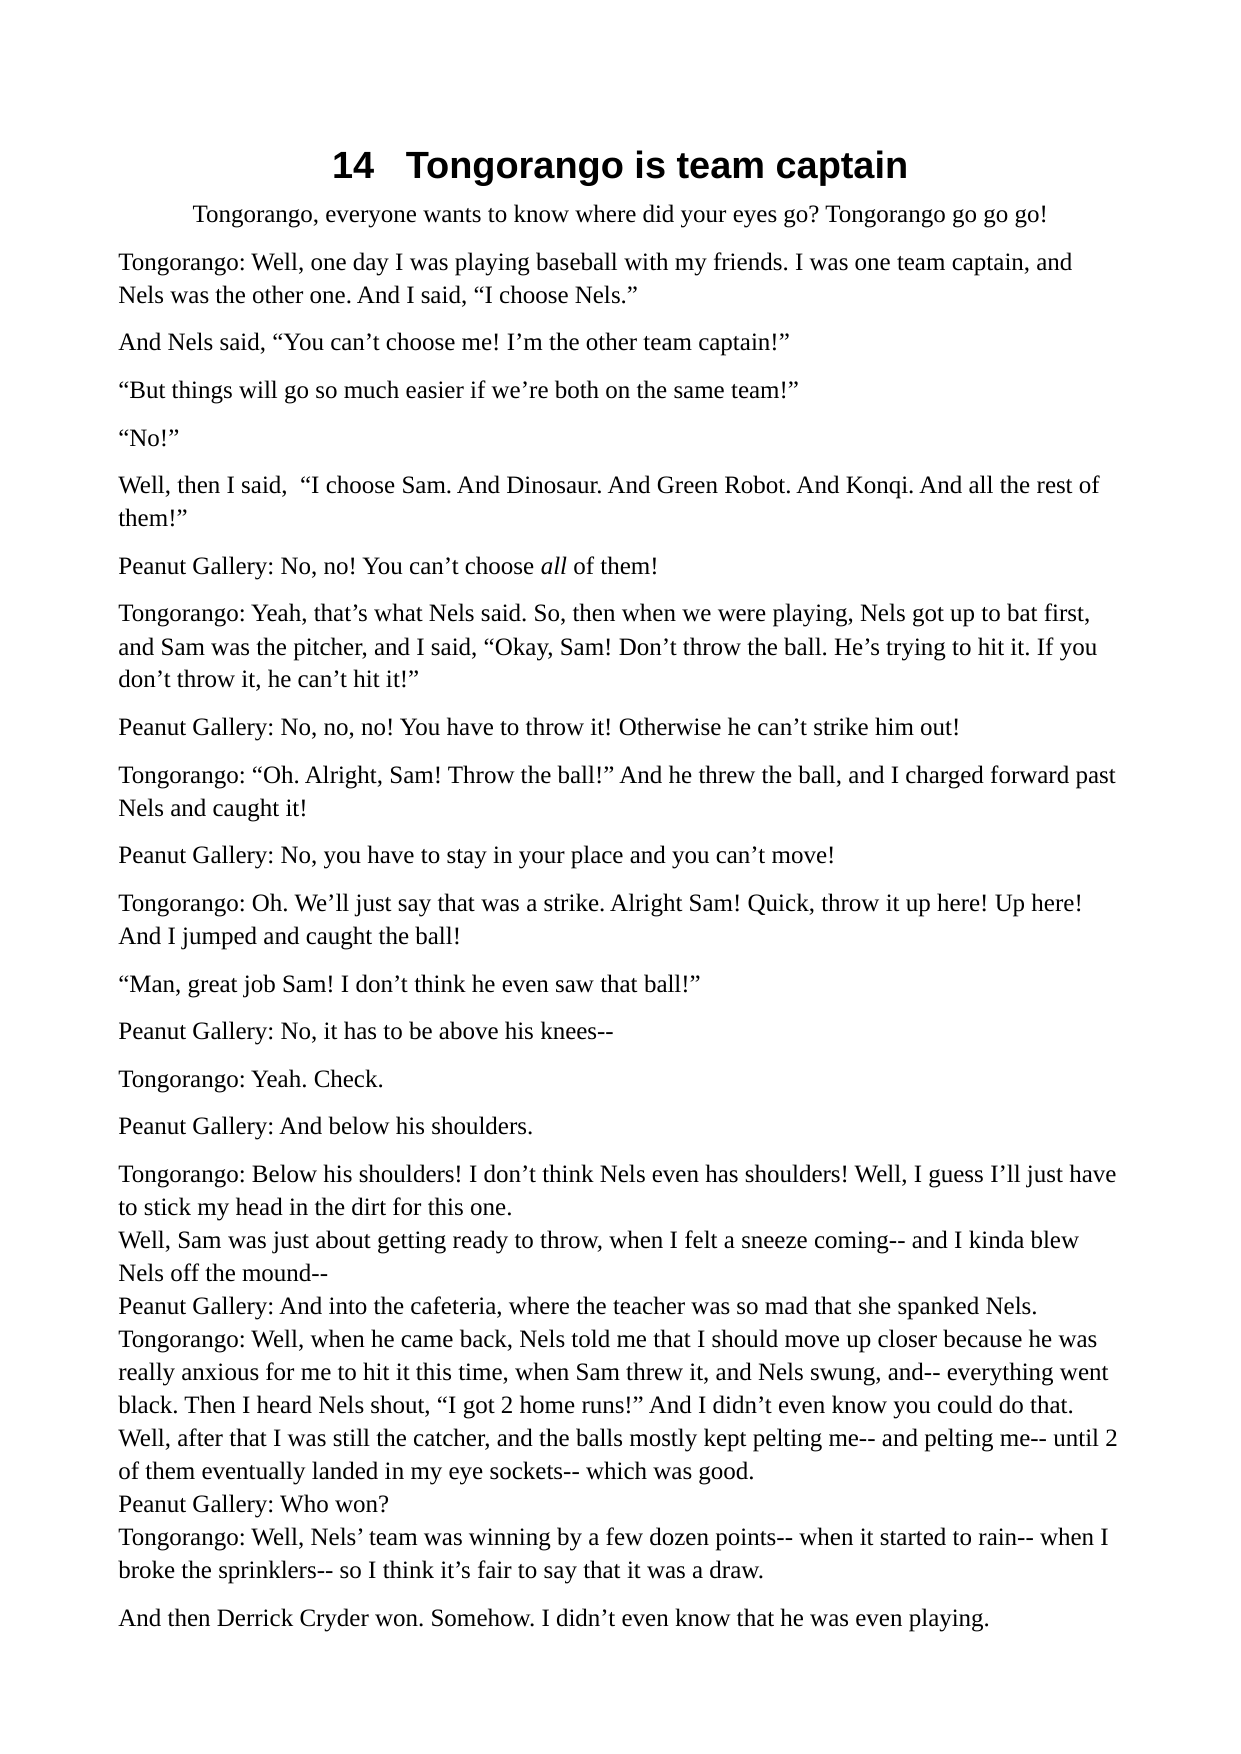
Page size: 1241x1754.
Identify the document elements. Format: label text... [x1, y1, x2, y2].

text “Man, great job Sam! I don’t think he even saw that ball!” [118, 969, 1122, 997]
text Tongorango: Oh. We’ll just say that was a strike. Alright Sam! Quick, throw it up here! Up here! And I jumped and caught the ball! [118, 888, 1122, 950]
text And then Derrick Cryder won. Somehow. I didn’t even know that he was even playing. [118, 1603, 1122, 1632]
text And Nels said, “You can’t choose me! I’m the other team captain!” [118, 327, 1122, 356]
text Tongorango: Well, one day I was playing baseball with my friends. I was one team captain, and Nels was the other one. And I said, “I choose Nels.” [118, 247, 1122, 309]
text Peanut Gallery: No, no! You can’t choose all of them! [118, 551, 1122, 580]
text Well, then I said, “I choose Sam. And Dinosaur. And Green Robot. And Konqi. And all the rest of them!” [118, 470, 1122, 532]
text Peanut Gallery: And below his shoulders. [118, 1111, 1122, 1140]
text Tongorango, everyone wants to know where did your eyes go? Tongorango go go go! [118, 199, 1122, 228]
text Peanut Gallery: No, no, no! You have to throw it! Otherwise he can’t strike him out! [118, 712, 1122, 741]
text Tongorango: Yeah. Check. [118, 1064, 1122, 1093]
text “But things will go so much easier if we’re both on the same team!” [118, 375, 1122, 404]
text Peanut Gallery: No, you have to stay in your place and you can’t move! [118, 840, 1122, 869]
text Tongorango: Yeah, that’s what Nels said. So, then when we were playing, Nels got up to bat first, and Sam was the pitcher, and I said, “Okay, Sam! Don’t throw the ball. He’s trying to hit it. If you don’t throw it, he can’t hit it!” [118, 598, 1122, 693]
text Tongorango: Below his shoulders! I don’t think Nels even has shoulders! Well, I guess I’ll just have to stick my head in the dirt for this one. Well, Sam was just about getting ready to throw, when I felt a sneeze coming-- and I kinda blew Nels off the mound-- Peanut Gallery: And into the cafeteria, where the teacher was so mad that she spanked Nels. Tongorango: Well, when he came back, Nels told me that I should move up closer because he was really anxious for me to hit it this time, when Sam threw it, and Nels swung, and-- everything went black. Then I heard Nels shout, “I got 2 home runs!” And I didn’t even know you could do that. Well, after that I was still the catcher, and the balls mostly kept pelting me-- and pelting me-- until 2 of them eventually landed in my eye sockets-- which was good. Peanut Gallery: Who won? Tongorango: Well, Nels’ team was winning by a few dozen points-- when it started to rain-- when I broke the sprinklers-- so I think it’s fair to say that it was a draw. [118, 1159, 1122, 1584]
text Tongorango: “Oh. Alright, Sam! Throw the ball!” And he threw the ball, and I charged forward past Nels and caught it! [118, 760, 1122, 822]
text “No!” [118, 423, 1122, 451]
subtitle Tongorango is team captain [118, 143, 1122, 187]
text Peanut Gallery: No, it has to be above his knees-- [118, 1016, 1122, 1045]
